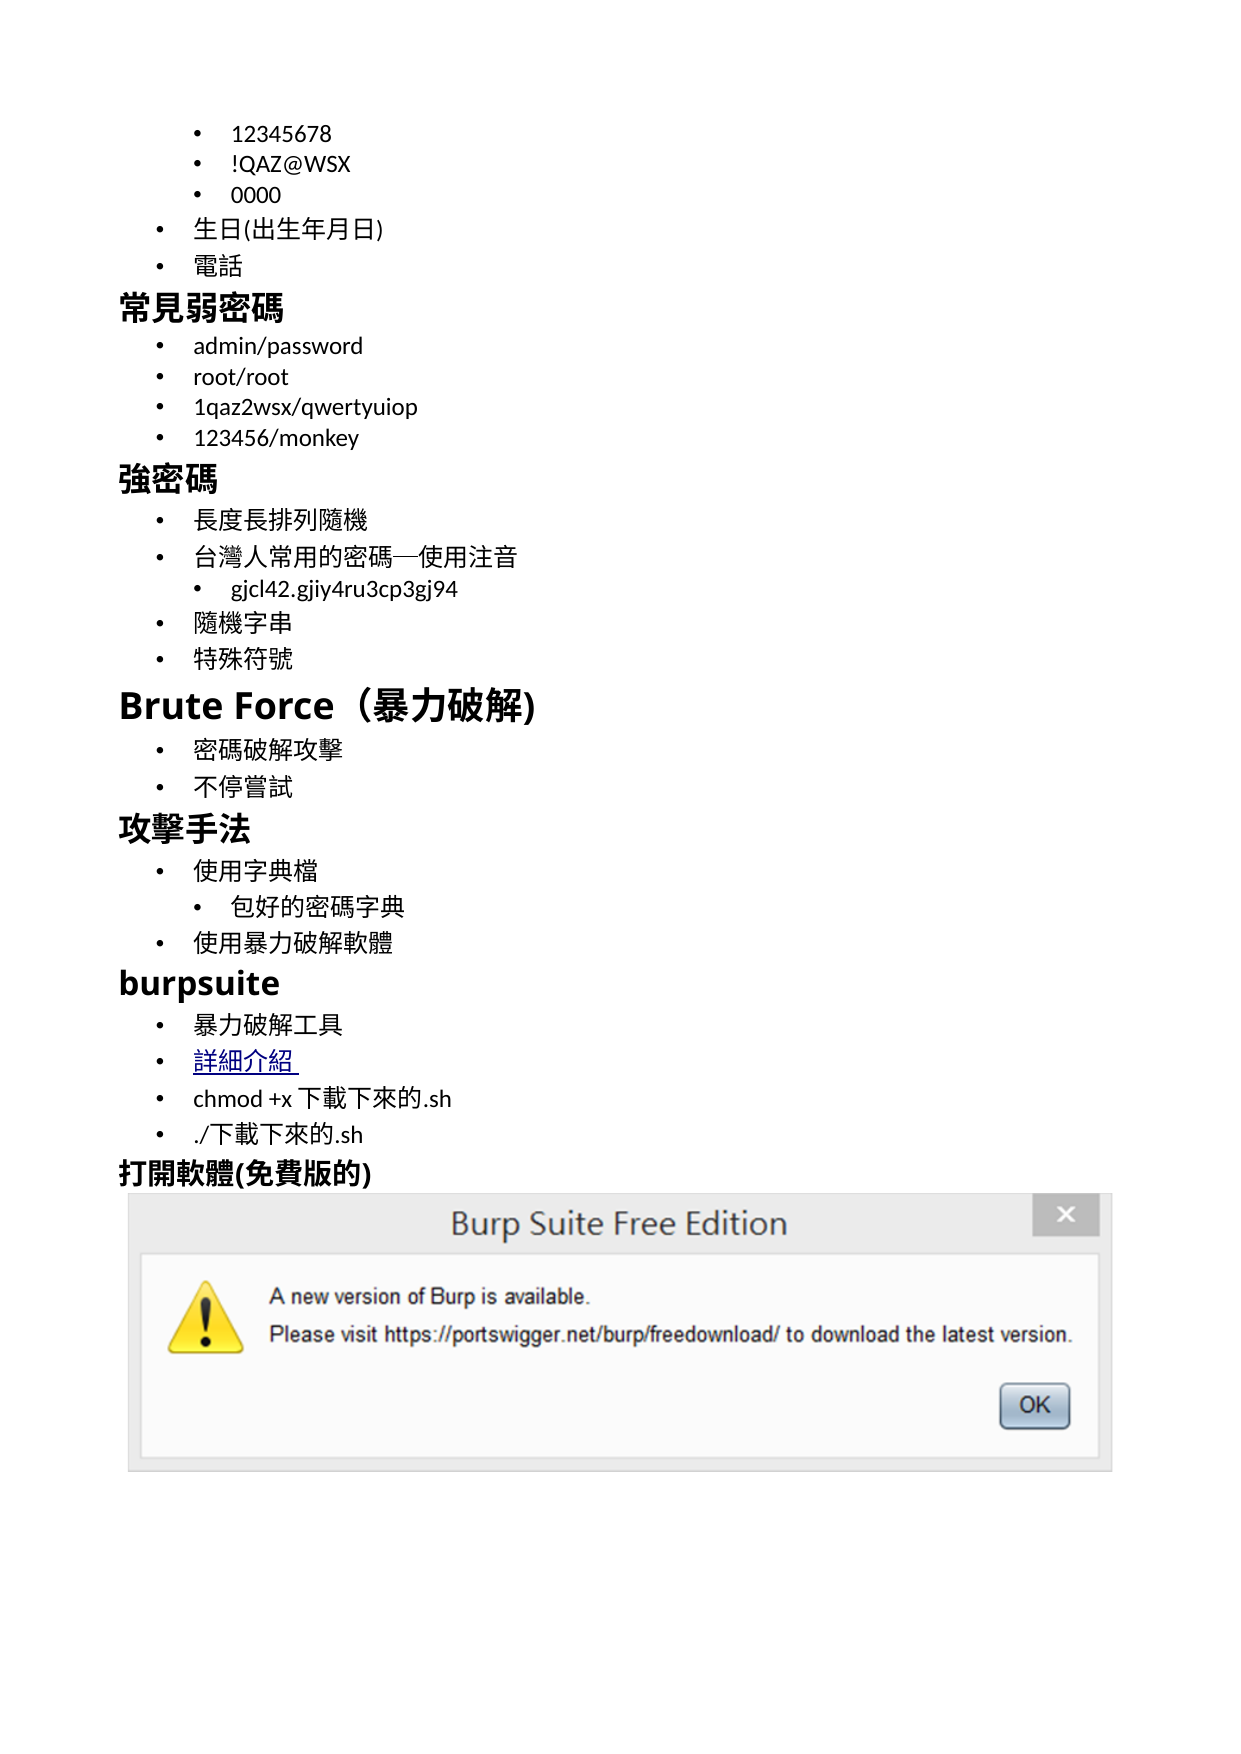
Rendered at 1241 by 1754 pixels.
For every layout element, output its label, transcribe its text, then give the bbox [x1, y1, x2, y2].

list 密碼破解攻擊 [156, 731, 1122, 767]
subtitle 打開軟體(免費版的) [118, 1151, 1122, 1193]
subtitle 常見弱密碼 [118, 282, 1122, 330]
list 特殊符號 [156, 640, 1122, 676]
list 隨機字串 [156, 604, 1122, 640]
subtitle burpsuite [118, 960, 1122, 1006]
picture [127, 1193, 1113, 1472]
list 台灣人常用的密碼─使用注音 [156, 537, 1122, 573]
list 詳細介紹 [156, 1042, 1122, 1078]
list !QAZ@WSX [193, 149, 1122, 179]
list 使用字典檔 [156, 851, 1122, 888]
list 長度長排列隨機 [156, 501, 1122, 537]
list ./下載下來的.sh [156, 1114, 1122, 1151]
list 不停嘗試 [156, 767, 1122, 803]
list root/root [156, 361, 1122, 391]
list 生日(出生年月日) [156, 210, 1122, 246]
list 暴力破解工具 [156, 1006, 1122, 1042]
list 12345678 [193, 118, 1122, 149]
subtitle 攻擊手法 [118, 803, 1122, 851]
list 1qaz2wsx/qwertyuiop [156, 391, 1122, 422]
list 包好的密碼字典 [193, 888, 1122, 924]
list 電話 [156, 246, 1122, 282]
list gjcl42.gjiy4ru3cp3gj94 [193, 573, 1122, 604]
list admin/password [156, 330, 1122, 361]
list 0000 [193, 179, 1122, 210]
list chmod +x 下載下來的.sh [156, 1078, 1122, 1114]
subtitle 強密碼 [118, 452, 1122, 501]
subtitle Brute Force（暴力破解) [118, 676, 1122, 731]
list 使用暴力破解軟體 [156, 924, 1122, 960]
list 123456/monkey [156, 422, 1122, 452]
